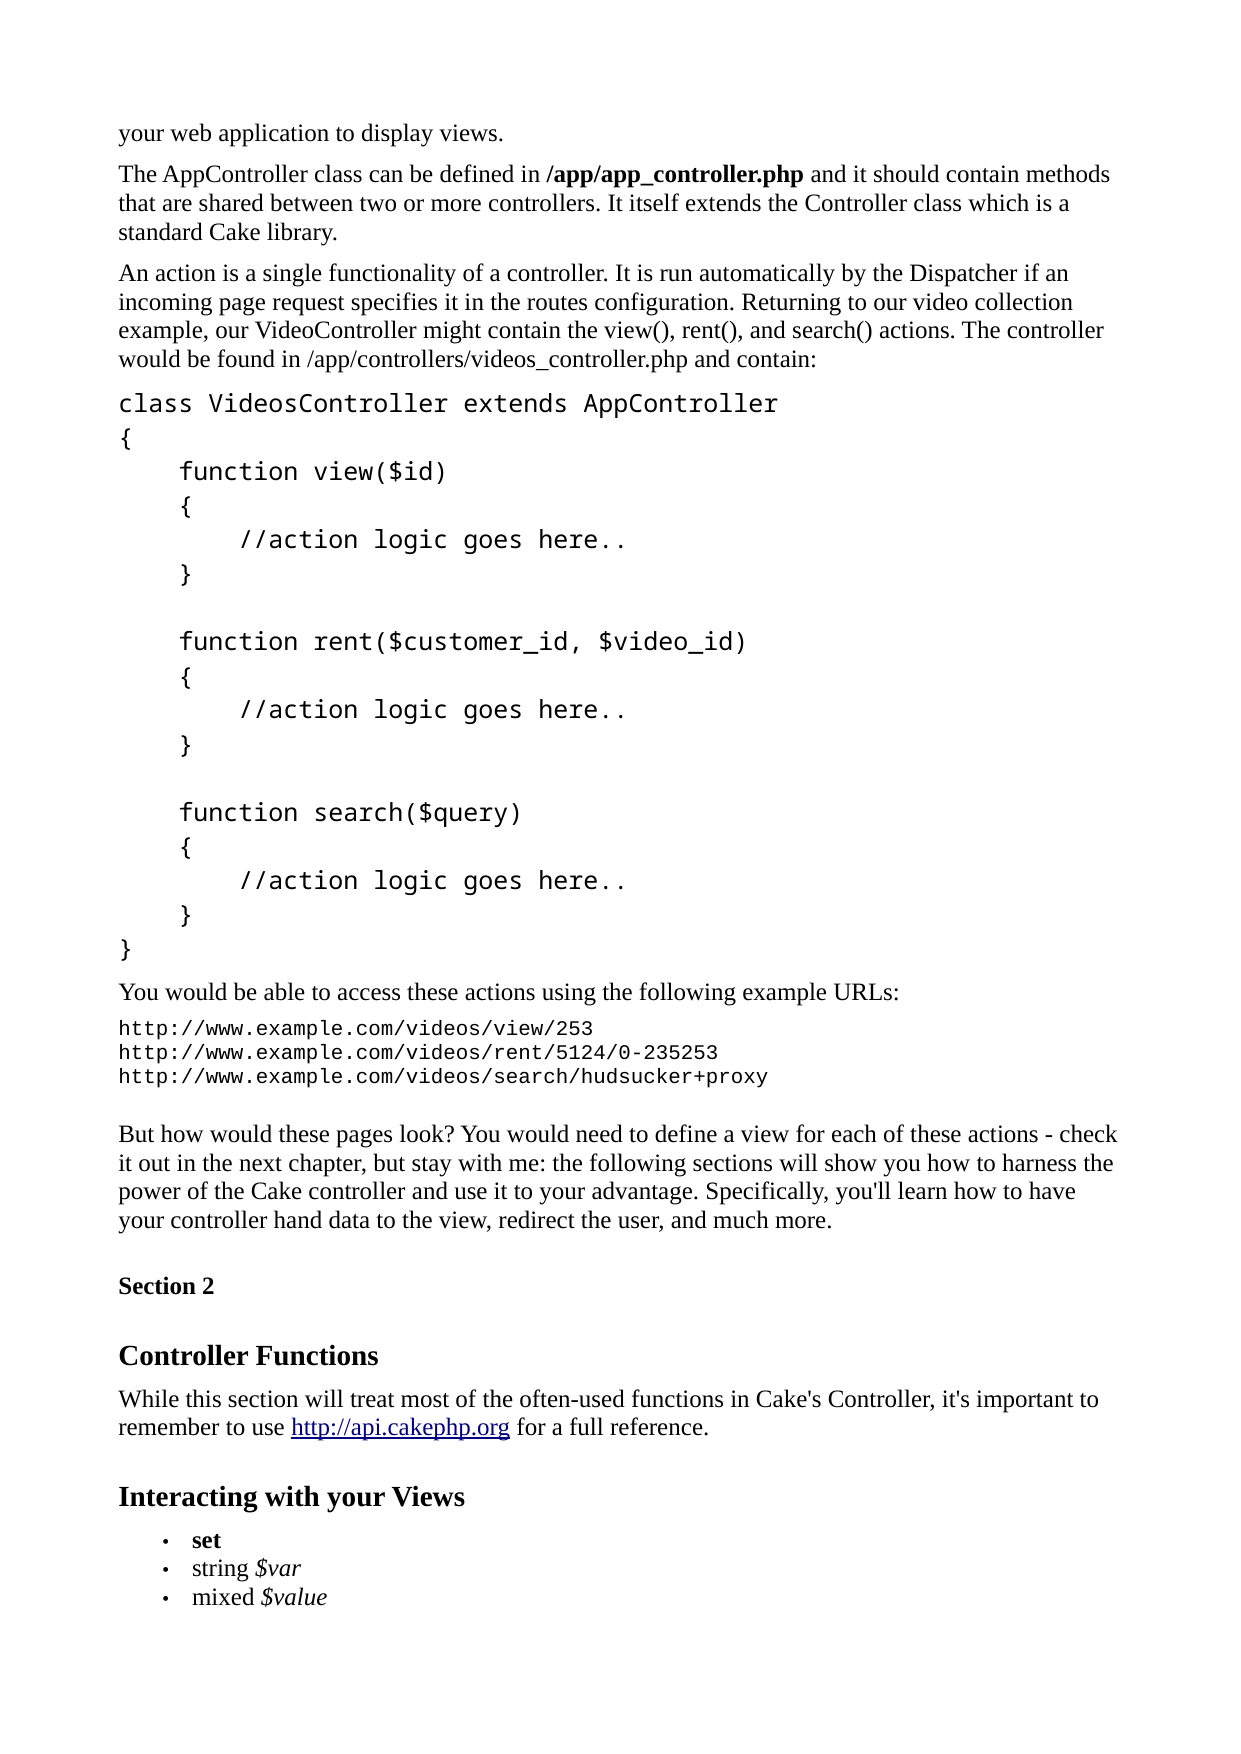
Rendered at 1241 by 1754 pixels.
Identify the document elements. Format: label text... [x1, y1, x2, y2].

text http://www.example.com/videos/rent/5124/0-235253 [118, 1042, 1122, 1066]
list mixed $value [162, 1582, 1122, 1611]
list set [162, 1525, 1122, 1553]
text your web application to display views. [118, 118, 1122, 147]
text You would be able to access these actions using the following example URLs: [118, 977, 1122, 1006]
subtitle Controller Functions [118, 1338, 1122, 1371]
text http://www.example.com/videos/view/253 [118, 1018, 1122, 1042]
subtitle Section 2 [118, 1271, 1122, 1300]
text The AppController class can be defined in /app/app_controller.php and it should contain methods that are shared between two or more controllers. It itself extends the Controller class which is a standard Cake library. [118, 159, 1122, 246]
text While this section will treat most of the often-used functions in Cake's Controller, it's important to remember to use http://api.cakephp.org for a full reference. [118, 1384, 1122, 1441]
text class VideosController extends AppController { function view($id) { //action logic goes here.. } function rent($customer_id, $video_id) { //action logic goes here.. } function search($query) { //action logic goes here.. } } [118, 386, 1122, 965]
text But how would these pages look? You would need to define a view for each of these actions - check it out in the next chapter, but stay with me: the following sections will show you how to harness the power of the Cake controller and use it to your advantage. Specifically, you'll learn how to have your controller hand data to the view, redirect the user, and much more. [118, 1119, 1122, 1234]
subtitle Interacting with your Views [118, 1479, 1122, 1512]
list string $var [162, 1553, 1122, 1582]
text An action is a single functionality of a controller. It is run automatically by the Dispatcher if an incoming page request specifies it in the routes configuration. Returning to our video collection example, our VideoController might contain the view(), rent(), and search() actions. The controller would be found in /app/controllers/videos_controller.php and contain: [118, 258, 1122, 373]
text http://www.example.com/videos/search/hudsucker+proxy [118, 1066, 1122, 1089]
